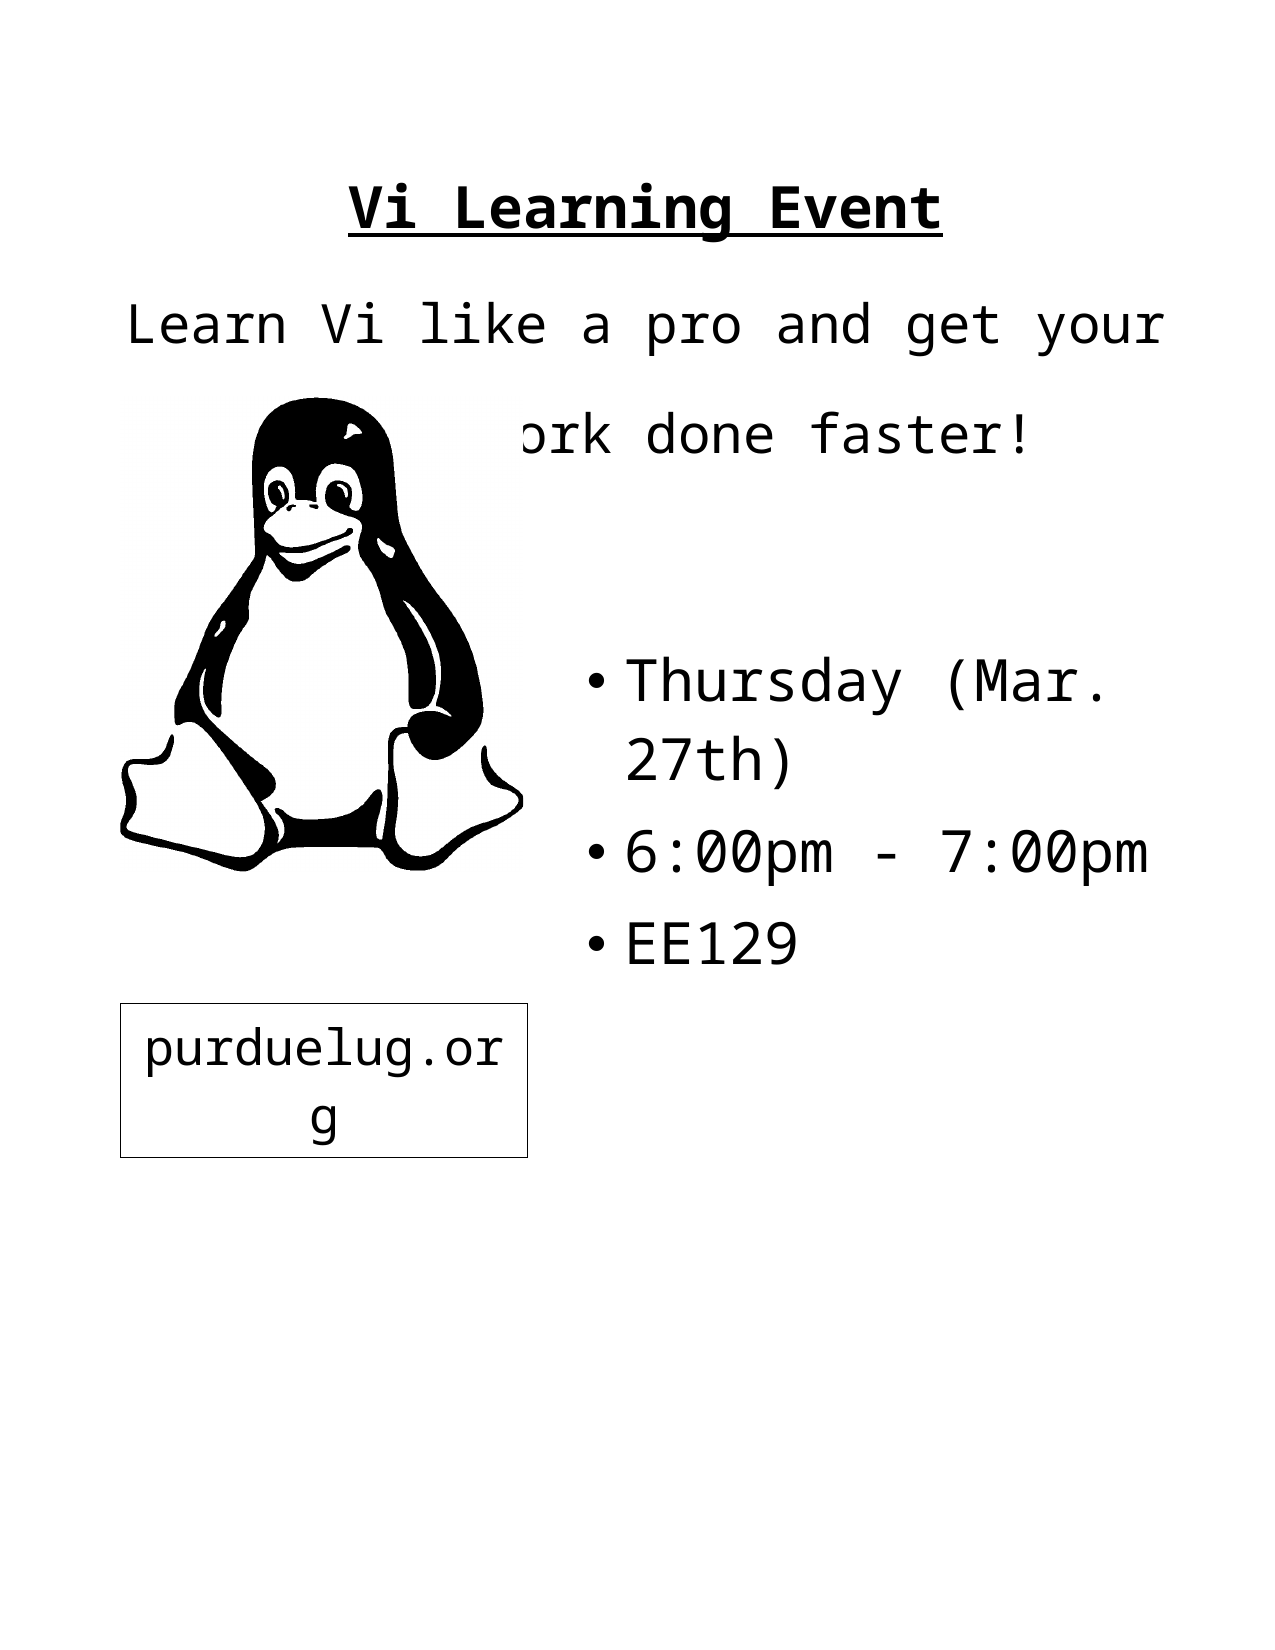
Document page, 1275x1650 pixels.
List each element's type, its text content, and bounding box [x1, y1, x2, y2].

text purduelug.org [129, 1012, 518, 1148]
text Vi Learning Event [105, 166, 1186, 246]
list EE129 [587, 902, 1218, 982]
list Thursday (Mar. 27th) [587, 639, 1218, 798]
picture [120, 396, 524, 872]
list 6:00pm - 7:00pm [587, 810, 1218, 890]
text Learn Vi like a pro and get your CS homework done faster! [105, 285, 1186, 469]
